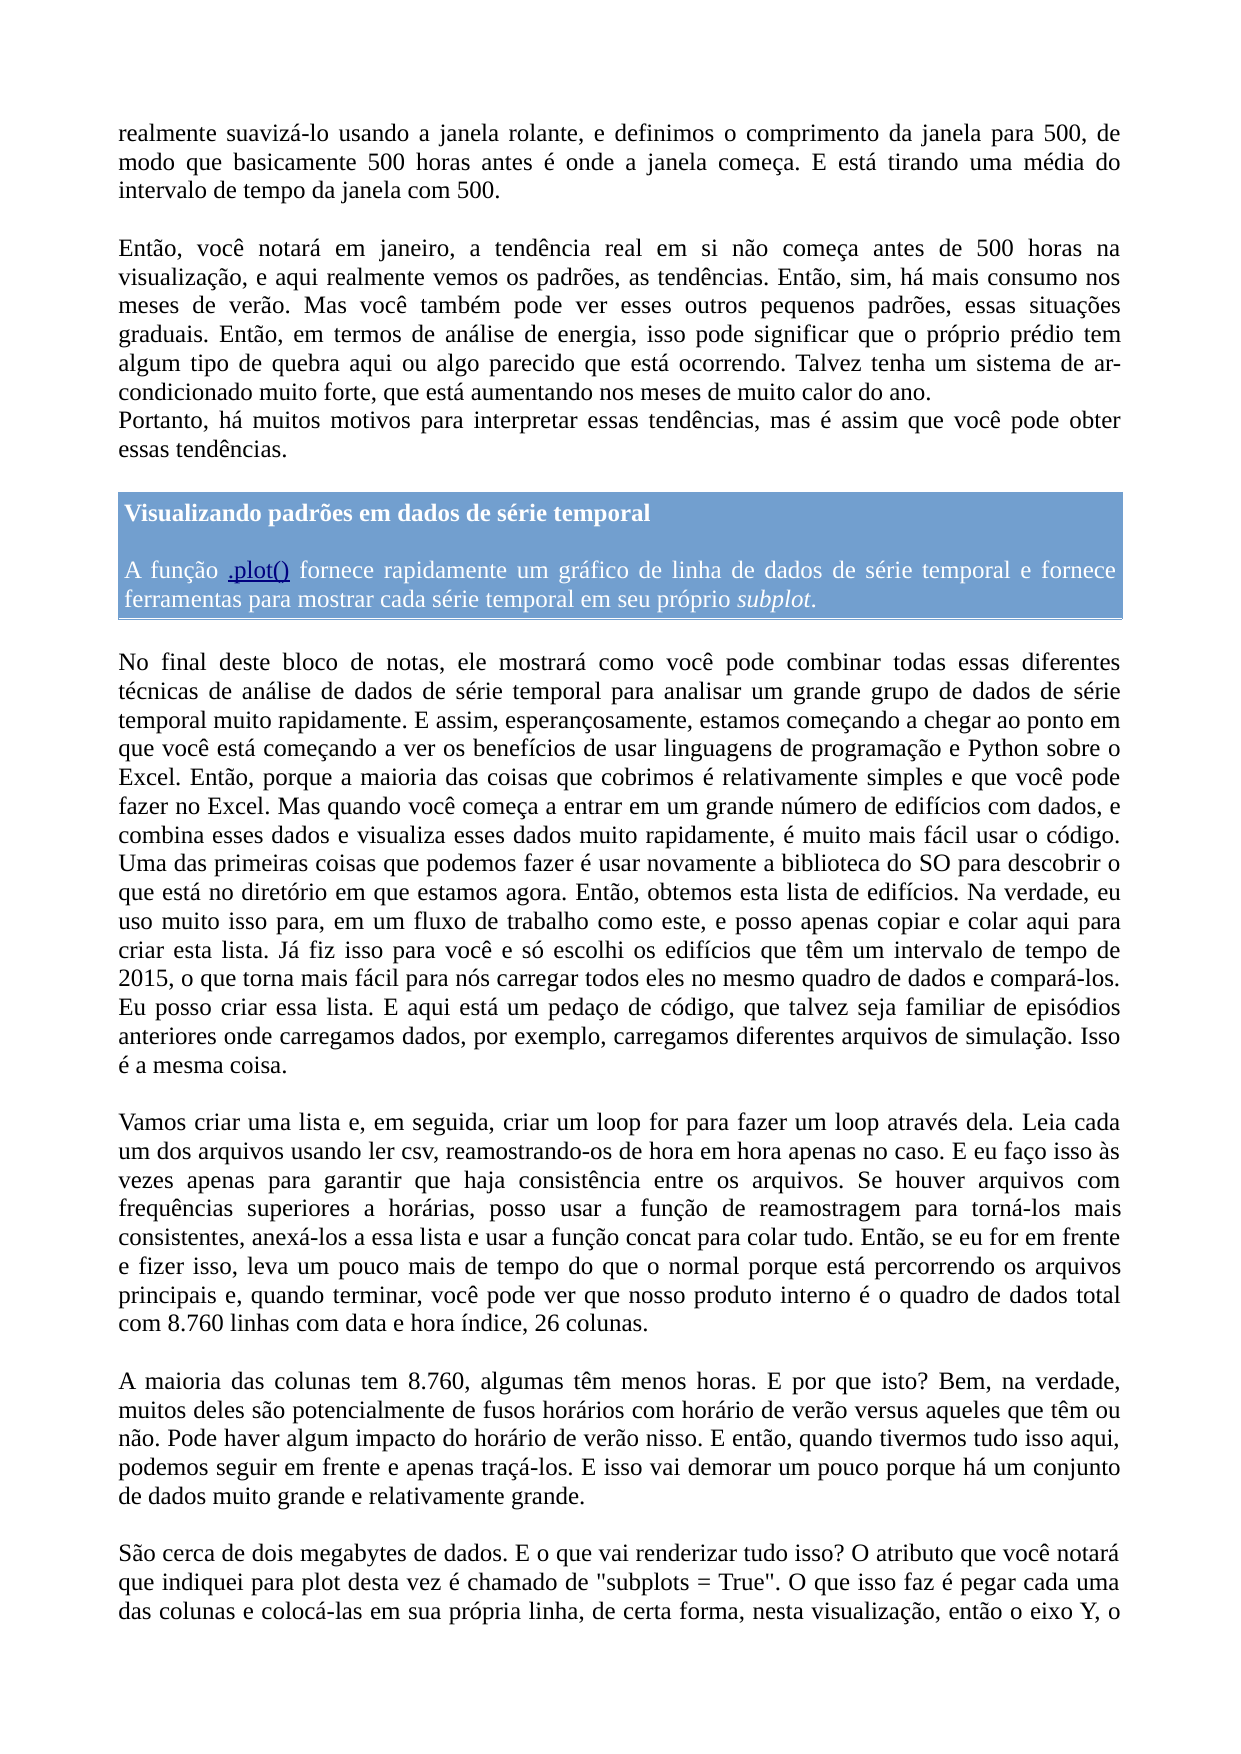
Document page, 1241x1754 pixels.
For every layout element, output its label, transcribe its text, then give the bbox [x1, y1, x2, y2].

table_header Visualizando padrões em dados de série temporal A função .plot() fornece rapidamente um gráfico de linha de dados de série temporal e fornece ferramentas para mostrar cada série temporal em seu próprio subplot. [119, 493, 1122, 618]
text realmente suavizá-lo usando a janela rolante, e definimos o comprimento da janela para 500, de modo que basicamente 500 horas antes é onde a janela começa. E está tirando uma média do intervalo de tempo da janela com 500. [118, 118, 1122, 204]
text São cerca de dois megabytes de dados. E o que vai renderizar tudo isso? O atributo que você notará que indiquei para plot desta vez é chamado de "subplots = True". O que isso faz é pegar cada uma das colunas e colocá-las em sua própria linha, de certa forma, nesta visualização, então o eixo Y, o [118, 1538, 1122, 1625]
text Vamos criar uma lista e, em seguida, criar um loop for para fazer um loop através dela. Leia cada um dos arquivos usando ler csv, reamostrando-os de hora em hora apenas no caso. E eu faço isso às vezes apenas para garantir que haja consistência entre os arquivos. Se houver arquivos com frequências superiores a horárias, posso usar a função de reamostragem para torná-los mais consistentes, anexá-los a essa lista e usar a função concat para colar tudo. Então, se eu for em frente e fizer isso, leva um pouco mais de tempo do que o normal porque está percorrendo os arquivos principais e, quando terminar, você pode ver que nosso produto interno é o quadro de dados total com 8.760 linhas com data e hora índice, 26 colunas. [118, 1107, 1122, 1337]
text Então, você notará em janeiro, a tendência real em si não começa antes de 500 horas na visualização, e aqui realmente vemos os padrões, as tendências. Então, sim, há mais consumo nos meses de verão. Mas você também pode ver esses outros pequenos padrões, essas situações graduais. Então, em termos de análise de energia, isso pode significar que o próprio prédio tem algum tipo de quebra aqui ou algo parecido que está ocorrendo. Talvez tenha um sistema de ar-condicionado muito forte, que está aumentando nos meses de muito calor do ano. [118, 233, 1122, 406]
text A maioria das colunas tem 8.760, algumas têm menos horas. E por que isto? Bem, na verdade, muitos deles são potencialmente de fusos horários com horário de verão versus aqueles que têm ou não. Pode haver algum impacto do horário de verão nisso. E então, quando tivermos tudo isso aqui, podemos seguir em frente e apenas traçá-los. E isso vai demorar um pouco porque há um conjunto de dados muito grande e relativamente grande. [118, 1366, 1122, 1510]
text Portanto, há muitos motivos para interpretar essas tendências, mas é assim que você pode obter essas tendências. [118, 406, 1122, 463]
text No final deste bloco de notas, ele mostrará como você pode combinar todas essas diferentes técnicas de análise de dados de série temporal para analisar um grande grupo de dados de série temporal muito rapidamente. E assim, esperançosamente, estamos começando a chegar ao ponto em que você está começando a ver os benefícios de usar linguagens de programação e Python sobre o Excel. Então, porque a maioria das coisas que cobrimos é relativamente simples e que você pode fazer no Excel. Mas quando você começa a entrar em um grande número de edifícios com dados, e combina esses dados e visualiza esses dados muito rapidamente, é muito mais fácil usar o código. Uma das primeiras coisas que podemos fazer é usar novamente a biblioteca do SO para descobrir o que está no diretório em que estamos agora. Então, obtemos esta lista de edifícios. Na verdade, eu uso muito isso para, em um fluxo de trabalho como este, e posso apenas copiar e colar aqui para criar esta lista. Já fiz isso para você e só escolhi os edifícios que têm um intervalo de tempo de 2015, o que torna mais fácil para nós carregar todos eles no mesmo quadro de dados e compará-los. Eu posso criar essa lista. E aqui está um pedaço de código, que talvez seja familiar de episódios anteriores onde carregamos dados, por exemplo, carregamos diferentes arquivos de simulação. Isso é a mesma coisa. [118, 647, 1122, 1078]
